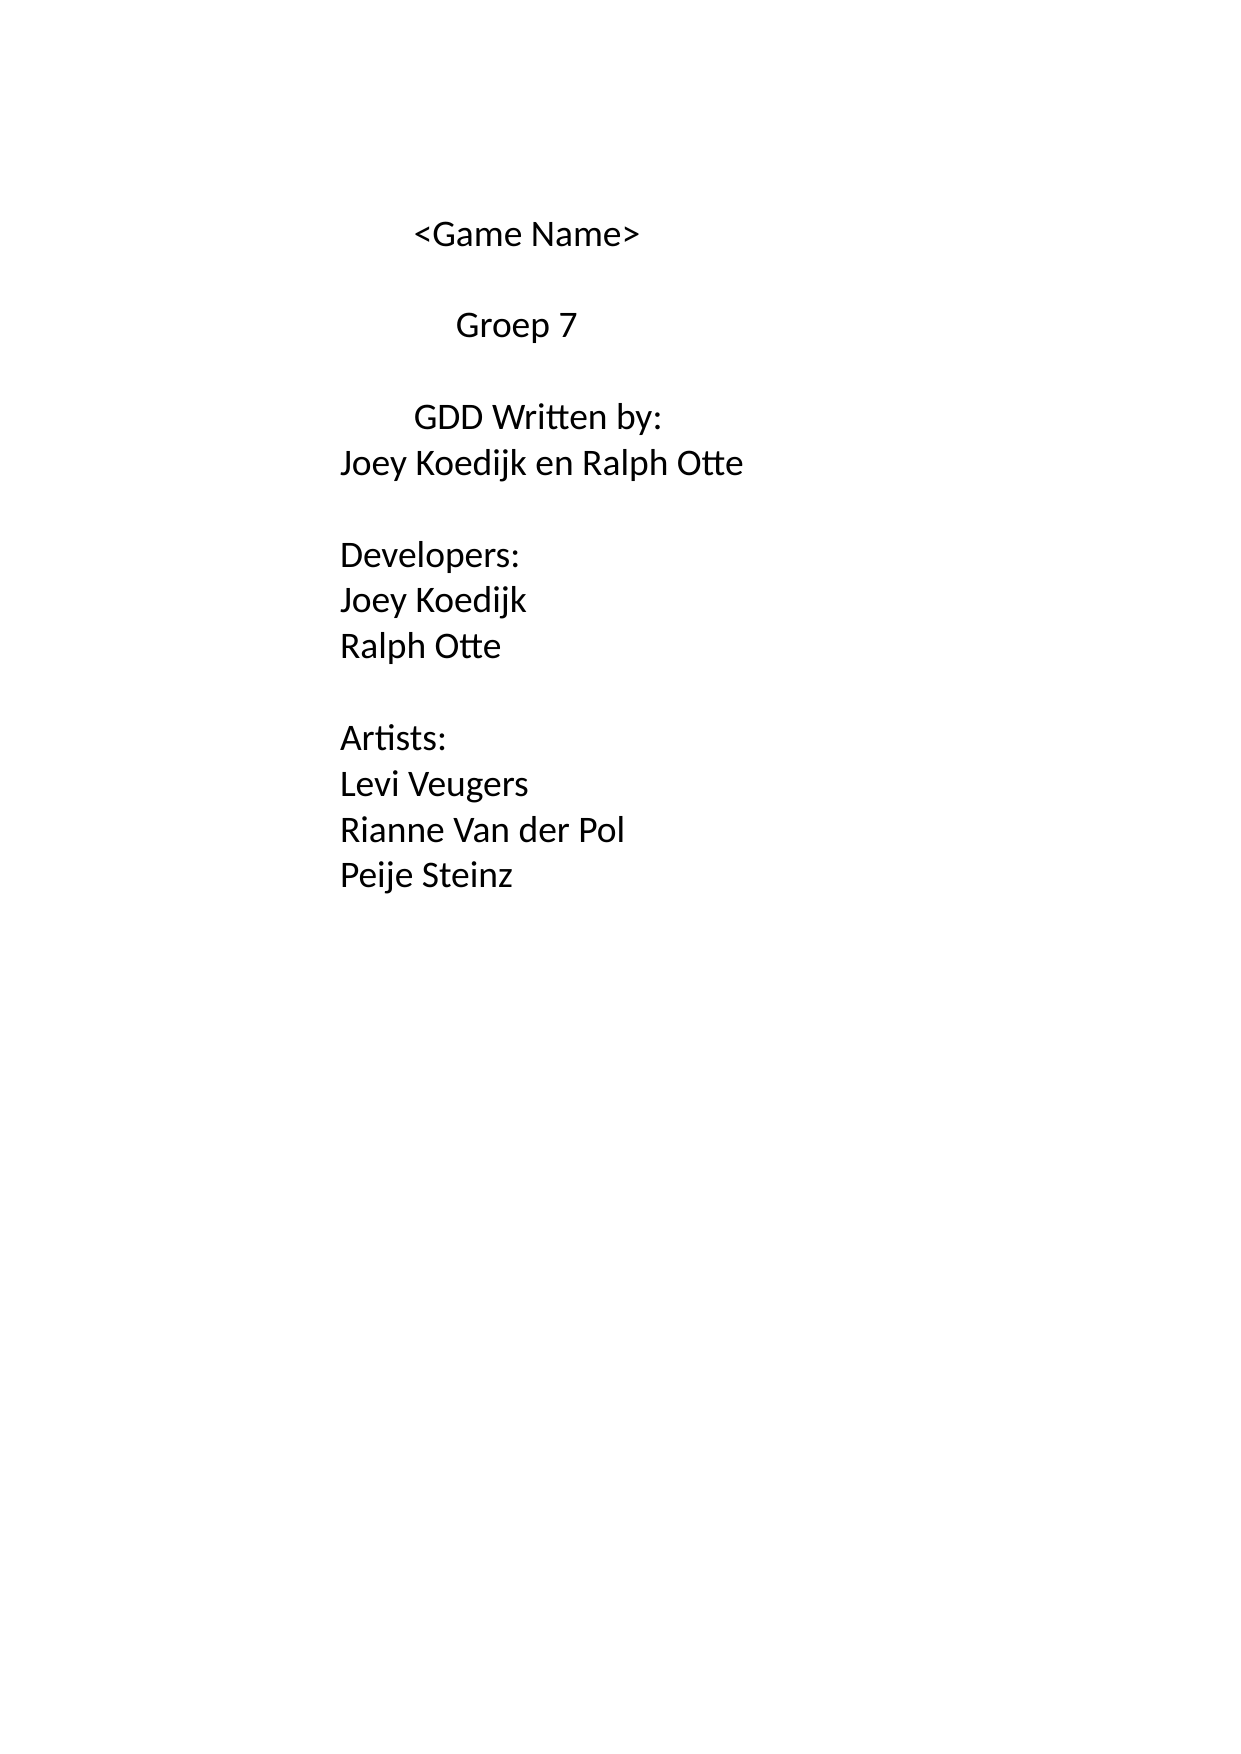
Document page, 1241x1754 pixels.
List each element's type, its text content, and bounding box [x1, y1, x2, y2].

text <Game Name> Groep 7 GDD Written by: Joey Koedijk en Ralph Otte Developers: Joey Koedijk Ralph Otte Artists: Levi Veugers Rianne Van der Pol Peije Steinz [118, 118, 1122, 1631]
